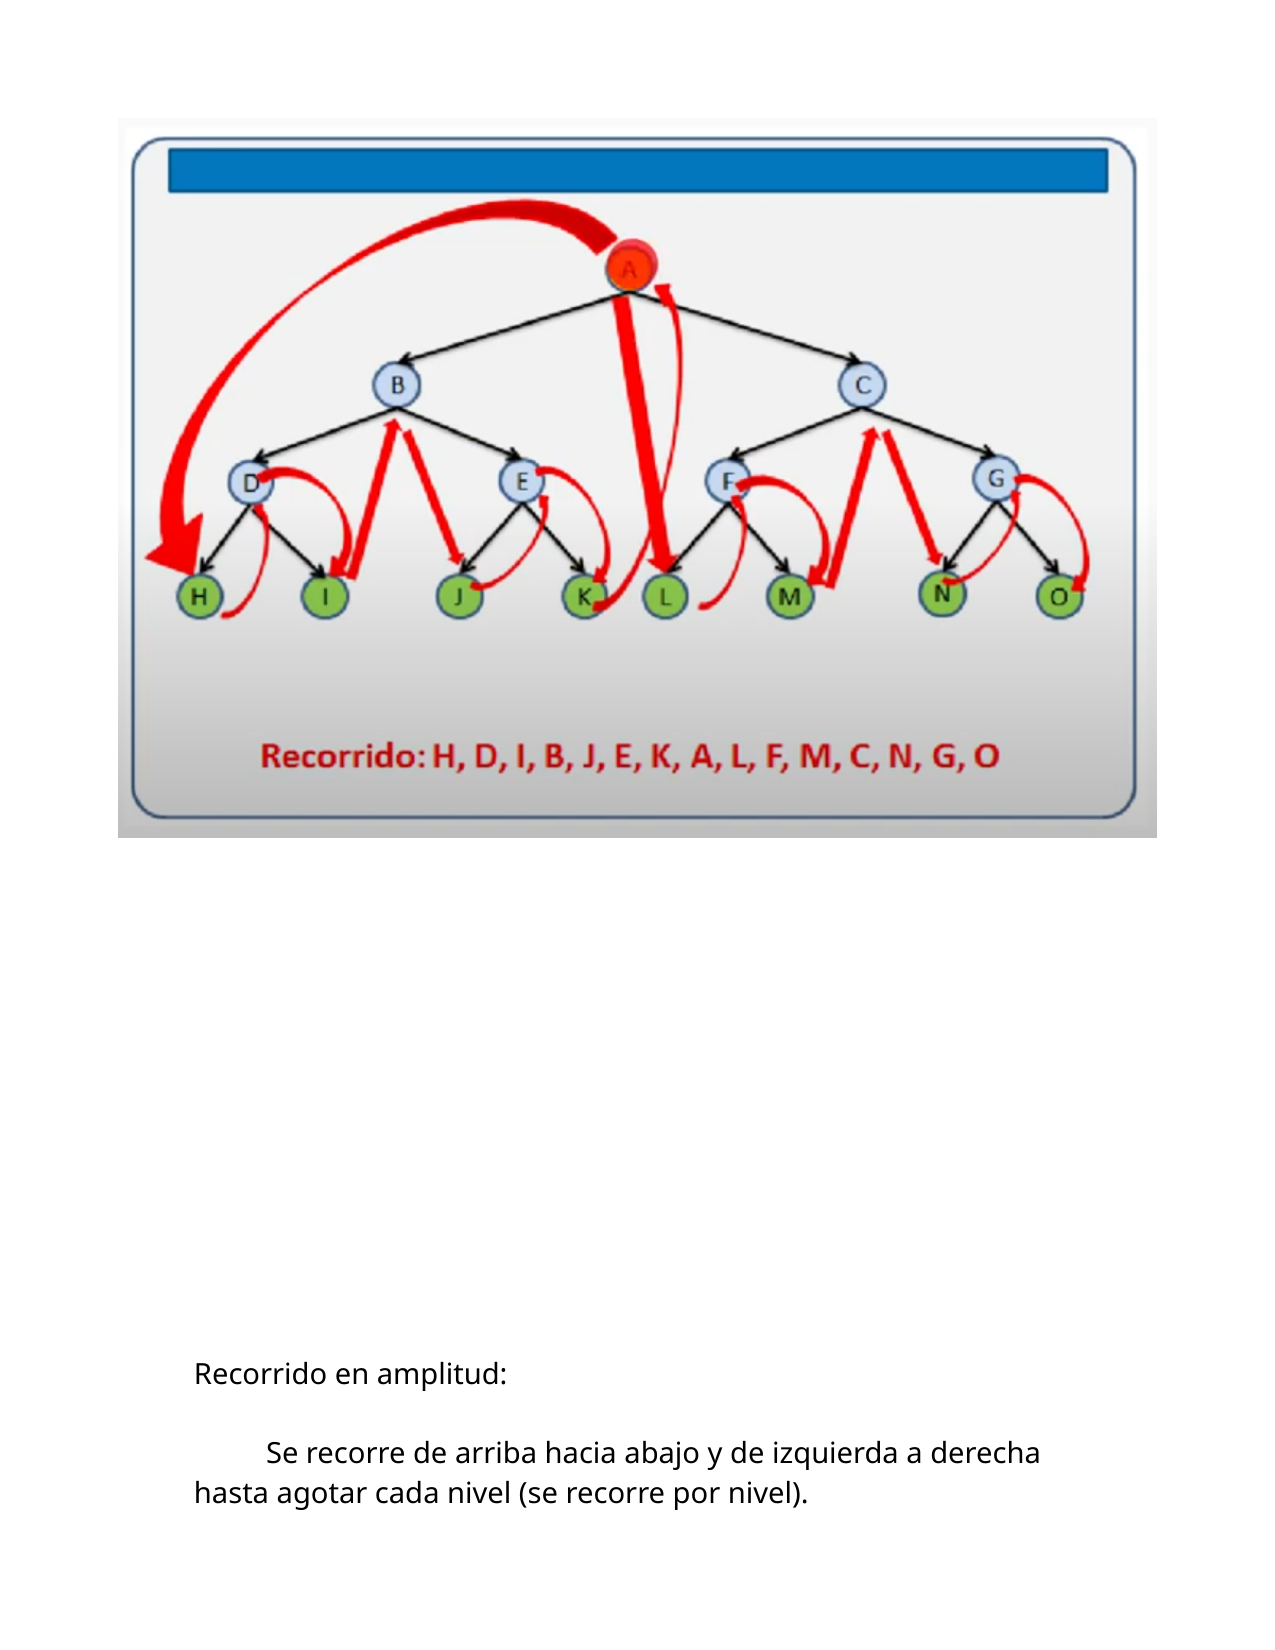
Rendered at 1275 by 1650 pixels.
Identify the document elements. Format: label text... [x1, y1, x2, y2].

text Se recorre de arriba hacia abajo y de izquierda a derecha hasta agotar cada nivel (se recorre por nivel). [118, 1433, 1157, 1512]
text Recorrido en amplitud: [118, 1353, 1157, 1393]
picture [118, 118, 1157, 838]
